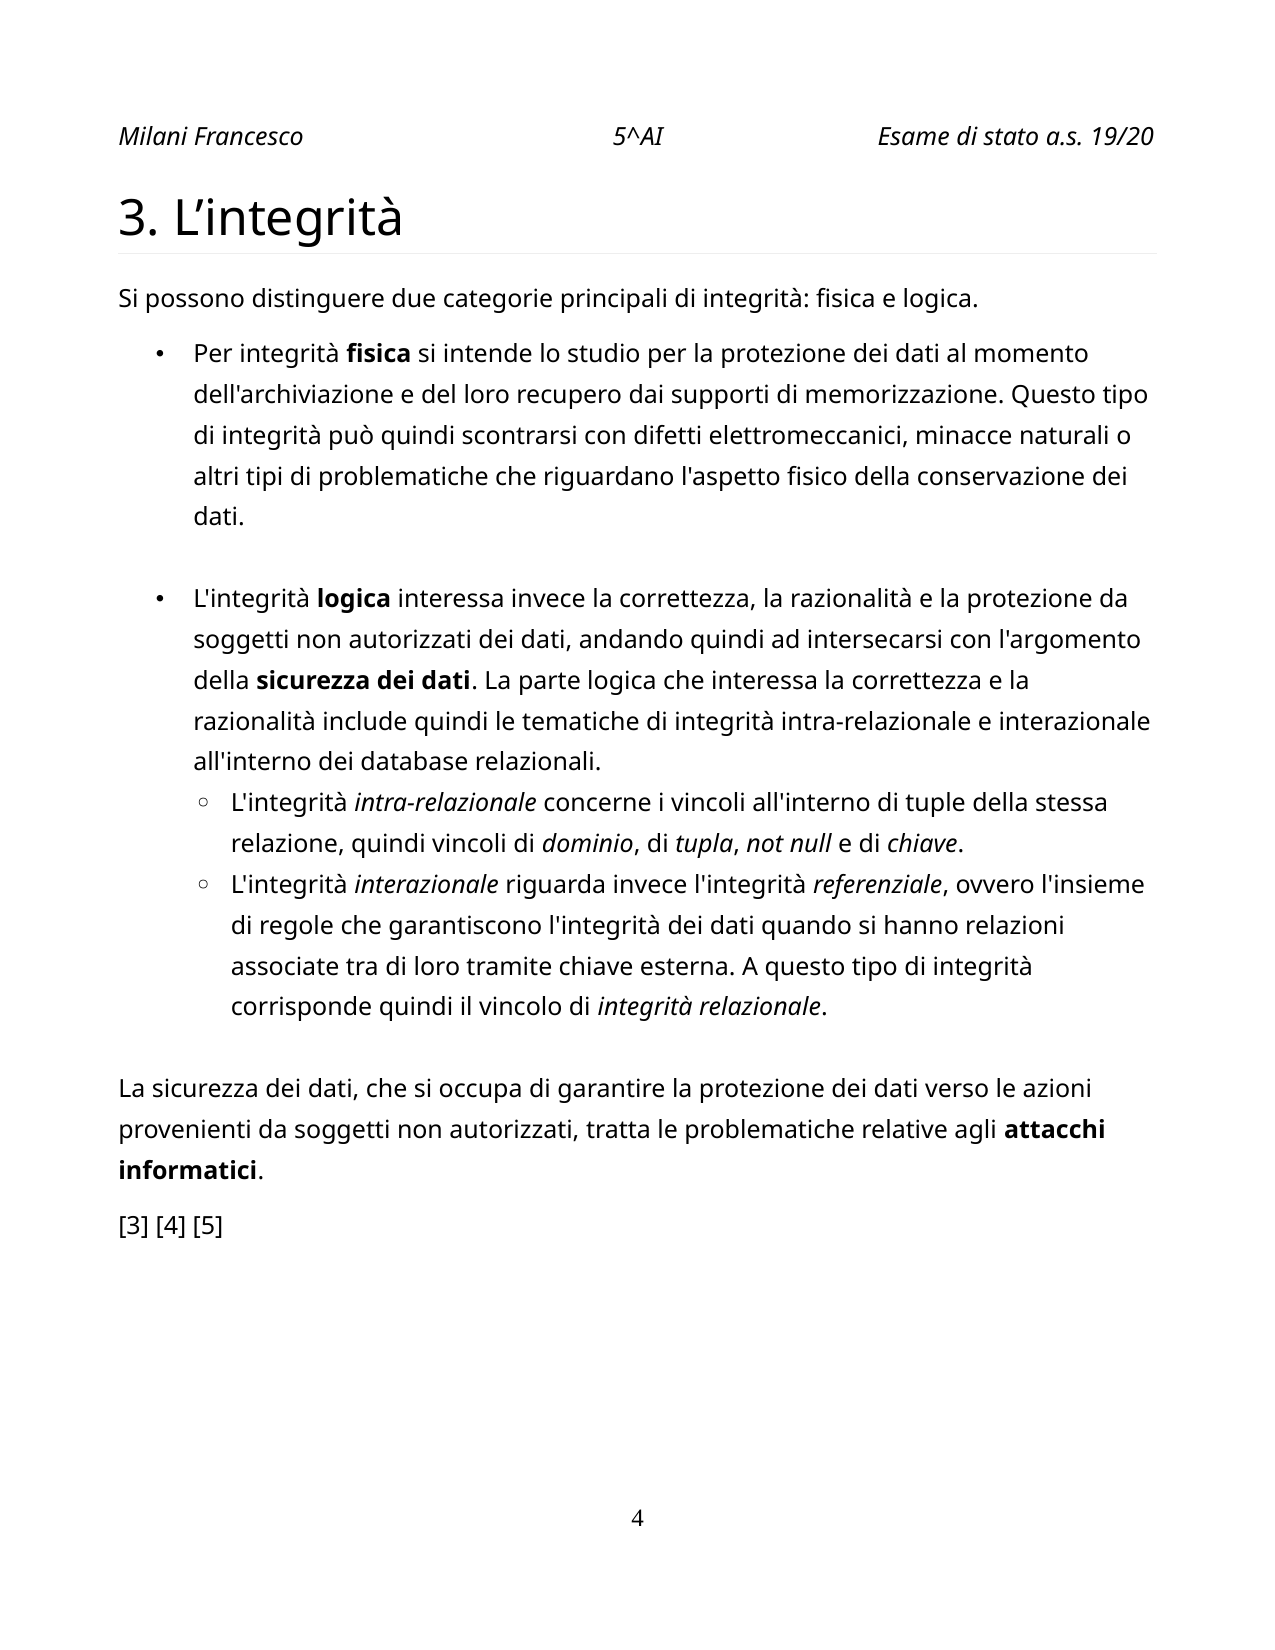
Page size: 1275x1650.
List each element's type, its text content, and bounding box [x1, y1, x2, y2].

list L'integrità interazionale riguarda invece l'integrità referenziale, ovvero l'insieme di regole che garantiscono l'integrità dei dati quando si hanno relazioni associate tra di loro tramite chiave esterna. A questo tipo di integrità corrisponde quindi il vincolo di integrità relazionale. [193, 866, 1157, 1023]
text Si possono distinguere due categorie principali di integrità: fisica e logica. [118, 280, 1157, 314]
text La sicurezza dei dati, che si occupa di garantire la protezione dei dati verso le azioni provenienti da soggetti non autorizzati, tratta le problematiche relative agli attacchi informatici. [118, 1071, 1157, 1186]
text [3] [4] [5] [118, 1208, 1157, 1242]
list L'integrità logica interessa invece la correttezza, la razionalità e la protezione da soggetti non autorizzati dei dati, andando quindi ad intersecarsi con l'argomento della sicurezza dei dati. La parte logica che interessa la correttezza e la razionalità include quindi le tematiche di integrità intra-relazionale e interazionale all'interno dei database relazionali. [156, 581, 1157, 778]
subtitle 3. L’integrità [118, 182, 1157, 253]
list Per integrità fisica si intende lo studio per la protezione dei dati al momento dell'archiviazione e del loro recupero dai supporti di memorizzazione. Questo tipo di integrità può quindi scontrarsi con difetti elettromeccanici, minacce naturali o altri tipi di problematiche che riguardano l'aspetto fisico della conservazione dei dati. [156, 336, 1157, 533]
list L'integrità intra-relazionale concerne i vincoli all'interno di tuple della stessa relazione, quindi vincoli di dominio, di tupla, not null e di chiave. [193, 785, 1157, 860]
